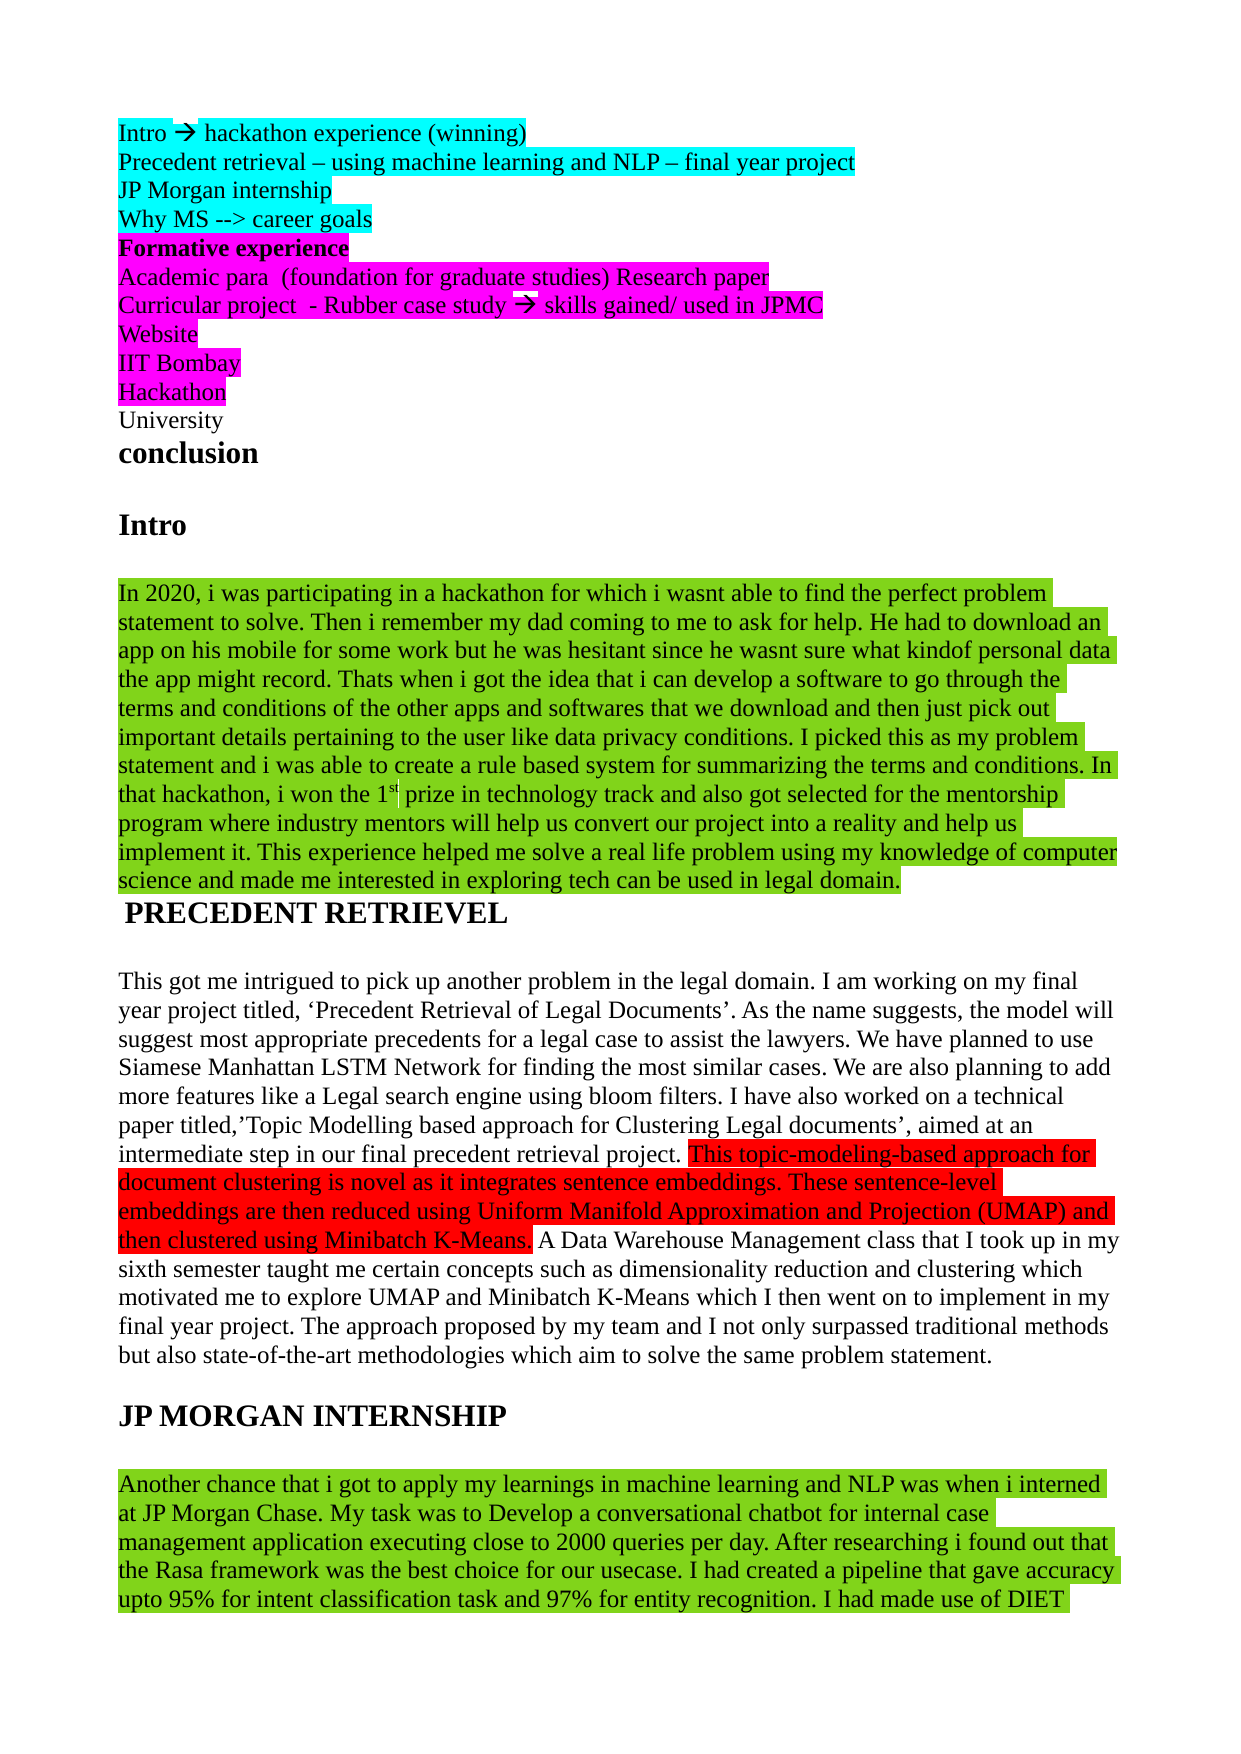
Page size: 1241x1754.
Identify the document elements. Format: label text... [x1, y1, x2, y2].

text University [118, 406, 1122, 434]
text This got me intrigued to pick up another problem in the legal domain. I am working on my final year project titled, ‘Precedent Retrieval of Legal Documents’. As the name suggests, the model will suggest most appropriate precedents for a legal case to assist the lawyers. We have planned to use Siamese Manhattan LSTM Network for finding the most similar cases. We are also planning to add more features like a Legal search engine using bloom filters. I have also worked on a technical paper titled,’Topic Modelling based approach for Clustering Legal documents’, aimed at an intermediate step in our final precedent retrieval project. This topic-modeling-based approach for document clustering is novel as it integrates sentence embeddings. These sentence-level embeddings are then reduced using Uniform Manifold Approximation and Projection (UMAP) and then clustered using Minibatch K-Means. A Data Warehouse Management class that I took up in my sixth semester taught me certain concepts such as dimensionality reduction and clustering which motivated me to explore UMAP and Minibatch K-Means which I then went on to implement in my final year project. The approach proposed by my team and I not only surpassed traditional methods but also state-of-the-art methodologies which aim to solve the same problem statement. [118, 966, 1122, 1369]
text conclusion [118, 434, 1122, 470]
text Academic para (foundation for graduate studies) Research paper [118, 262, 1122, 291]
text IIT Bombay [118, 348, 1122, 377]
text JP MORGAN INTERNSHIP [118, 1397, 1122, 1433]
text Intro [118, 506, 1122, 542]
text PRECEDENT RETRIEVEL [118, 894, 1122, 930]
text Another chance that i got to apply my learnings in machine learning and NLP was when i interned at JP Morgan Chase. My task was to Develop a conversational chatbot for internal case management application executing close to 2000 queries per day. After researching i found out that the Rasa framework was the best choice for our usecase. I had created a pipeline that gave accuracy upto 95% for intent classification task and 97% for entity recognition. I had made use of DIET [118, 1469, 1122, 1613]
text Curricular project - Rubber case study  skills gained/ used in JPMC [118, 291, 1122, 319]
text Precedent retrieval – using machine learning and NLP – final year project [118, 147, 1122, 176]
text Intro  hackathon experience (winning) [118, 118, 1122, 147]
text In 2020, i was participating in a hackathon for which i wasnt able to find the perfect problem statement to solve. Then i remember my dad coming to me to ask for help. He had to download an app on his mobile for some work but he was hesitant since he wasnt sure what kindof personal data the app might record. Thats when i got the idea that i can develop a software to go through the terms and conditions of the other apps and softwares that we download and then just pick out important details pertaining to the user like data privacy conditions. I picked this as my problem statement and i was able to create a rule based system for summarizing the terms and conditions. In that hackathon, i won the 1st prize in technology track and also got selected for the mentorship program where industry mentors will help us convert our project into a reality and help us implement it. This experience helped me solve a real life problem using my knowledge of computer science and made me interested in exploring tech can be used in legal domain. [118, 578, 1122, 894]
text Why MS --> career goals [118, 204, 1122, 233]
text Formative experience [118, 233, 1122, 262]
text Website [118, 319, 1122, 348]
text JP Morgan internship [118, 176, 1122, 204]
text Hackathon [118, 377, 1122, 406]
